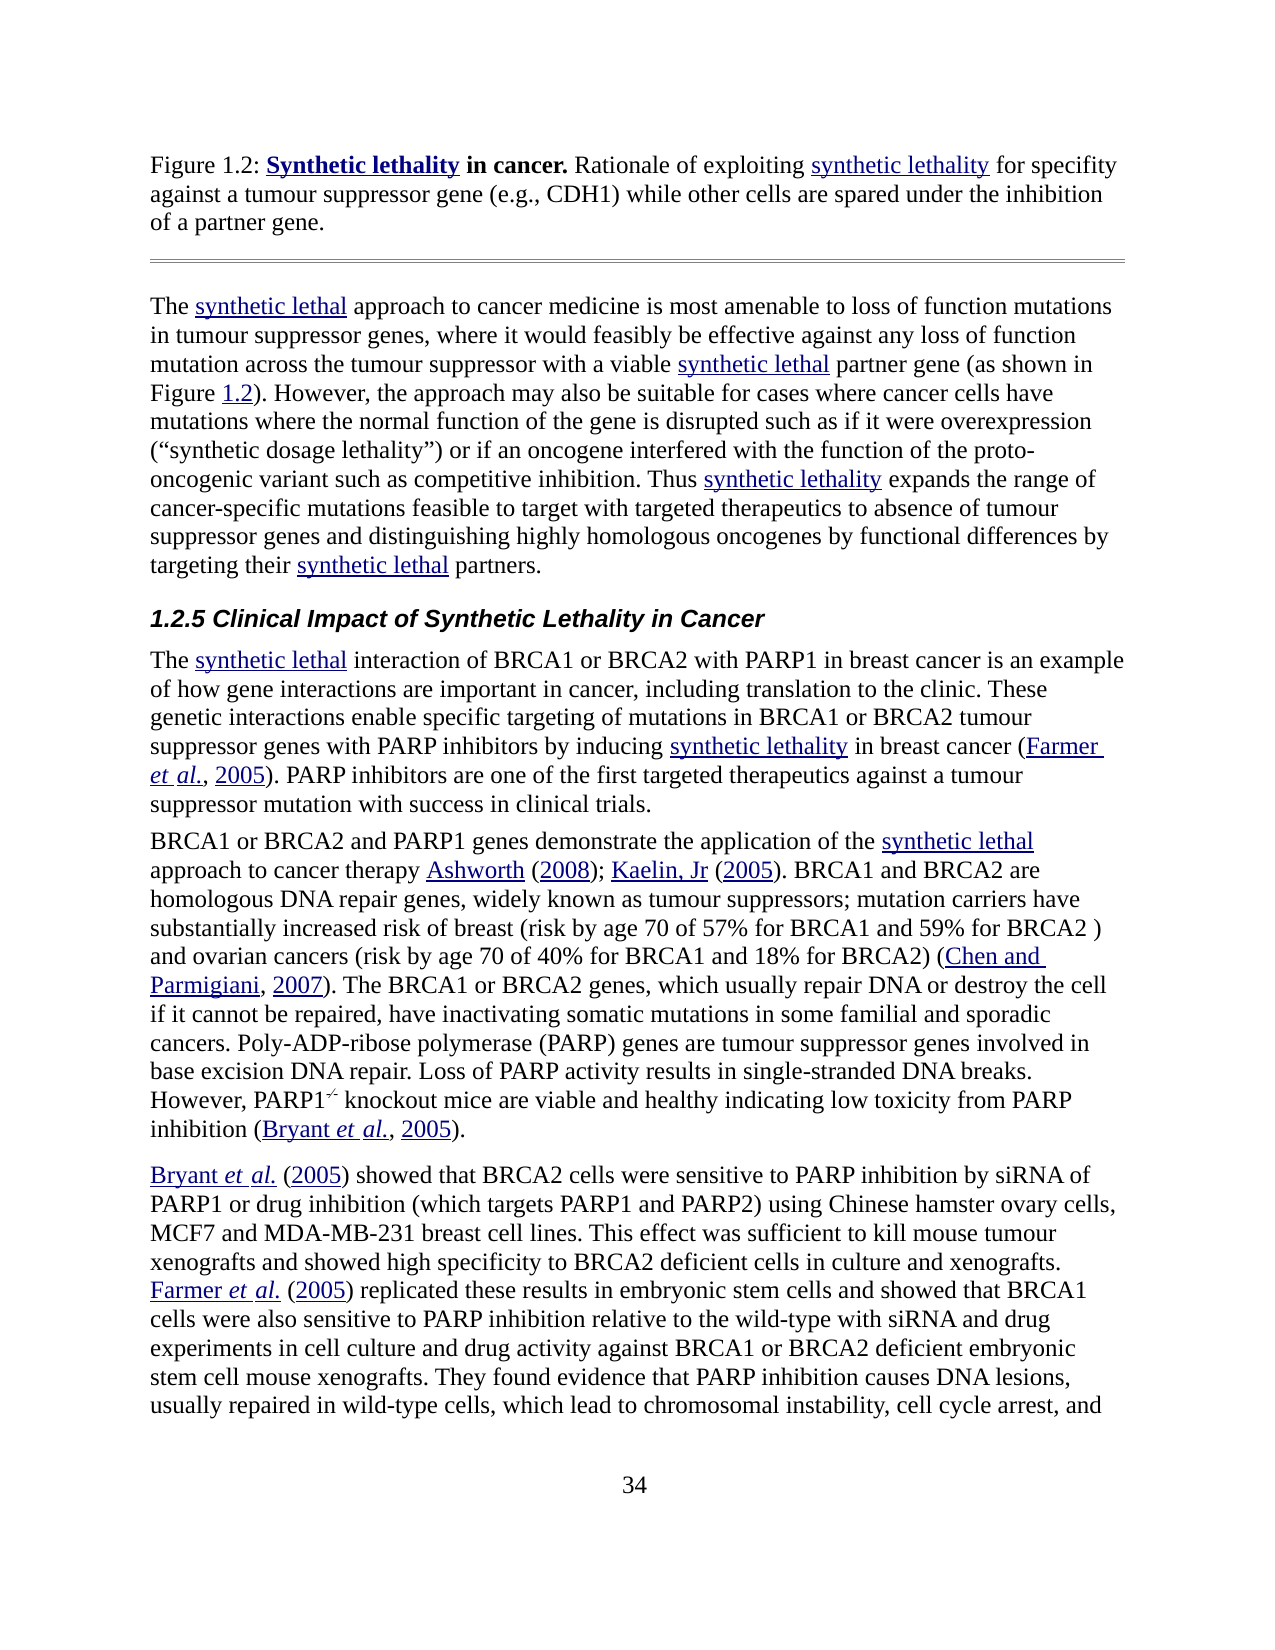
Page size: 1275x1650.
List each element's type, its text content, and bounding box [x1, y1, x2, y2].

text The synthetic lethal interaction of BRCA1 or BRCA2 with PARP1 in breast cancer is an example of how gene interactions are important in cancer, including translation to the clinic. These genetic interactions enable specific targeting of mutations in BRCA1 or BRCA2 tumour suppressor genes with PARP inhibitors by inducing synthetic lethality in breast cancer (Farmer et al., 2005). PARP inhibitors are one of the first targeted therapeutics against a tumour suppressor mutation with success in clinical trials. [150, 645, 1125, 817]
text The synthetic lethal approach to cancer medicine is most amenable to loss of function mutations in tumour suppressor genes, where it would feasibly be effective against any loss of function mutation across the tumour suppressor with a viable synthetic lethal partner gene (as shown in Figure 1.2). However, the approach may also be suitable for cases where cancer cells have mutations where the normal function of the gene is disrupted such as if it were overexpression (“synthetic dosage lethality”) or if an oncogene interfered with the function of the proto-oncogenic variant such as competitive inhibition. Thus synthetic lethality expands the range of cancer-specific mutations feasible to target with targeted therapeutics to absence of tumour suppressor genes and distinguishing highly homologous oncogenes by functional differences by targeting their synthetic lethal partners. [150, 291, 1125, 579]
text Bryant et al. (2005) showed that BRCA2 cells were sensitive to PARP inhibition by siRNA of PARP1 or drug inhibition (which targets PARP1 and PARP2) using Chinese hamster ovary cells, MCF7 and MDA-MB-231 breast cell lines. This effect was sufficient to kill mouse tumour xenografts and showed high specificity to BRCA2 deficient cells in culture and xenografts. Farmer et al. (2005) replicated these results in embryonic stem cells and showed that BRCA1 cells were also sensitive to PARP inhibition relative to the wild-type with siRNA and drug experiments in cell culture and drug activity against BRCA1 or BRCA2 deficient embryonic stem cell mouse xenografts. They found evidence that PARP inhibition causes DNA lesions, usually repaired in wild-type cells, which lead to chromosomal instability, cell cycle arrest, and [150, 1161, 1125, 1419]
text BRCA1 or BRCA2 and PARP1 genes demonstrate the application of the synthetic lethal approach to cancer therapy Ashworth (2008); Kaelin, Jr (2005). BRCA1 and BRCA2 are homologous DNA repair genes, widely known as tumour suppressors; mutation carriers have substantially increased risk of breast (risk by age 70 of 57% for BRCA1 and 59% for BRCA2 ) and ovarian cancers (risk by age 70 of 40% for BRCA1 and 18% for BRCA2) (Chen and Parmigiani, 2007). The BRCA1 or BRCA2 genes, which usually repair DNA or destroy the cell if it cannot be repaired, have inactivating somatic mutations in some familial and sporadic cancers. Poly-ADP-ribose polymerase (PARP) genes are tumour suppressor genes involved in base excision DNA repair. Loss of PARP activity results in single-stranded DNA breaks. However, PARP1-∕- knockout mice are viable and healthy indicating low toxicity from PARP inhibition (Bryant et al., 2005). [150, 826, 1125, 1143]
subtitle 1.2.5 Clinical Impact of Synthetic Lethality in Cancer [150, 604, 1125, 632]
text Figure 1.2: Synthetic lethality in cancer. Rationale of exploiting synthetic lethality for specifity against a tumour suppressor gene (e.g., CDH1) while other cells are spared under the inhibition of a partner gene. [150, 150, 1125, 236]
